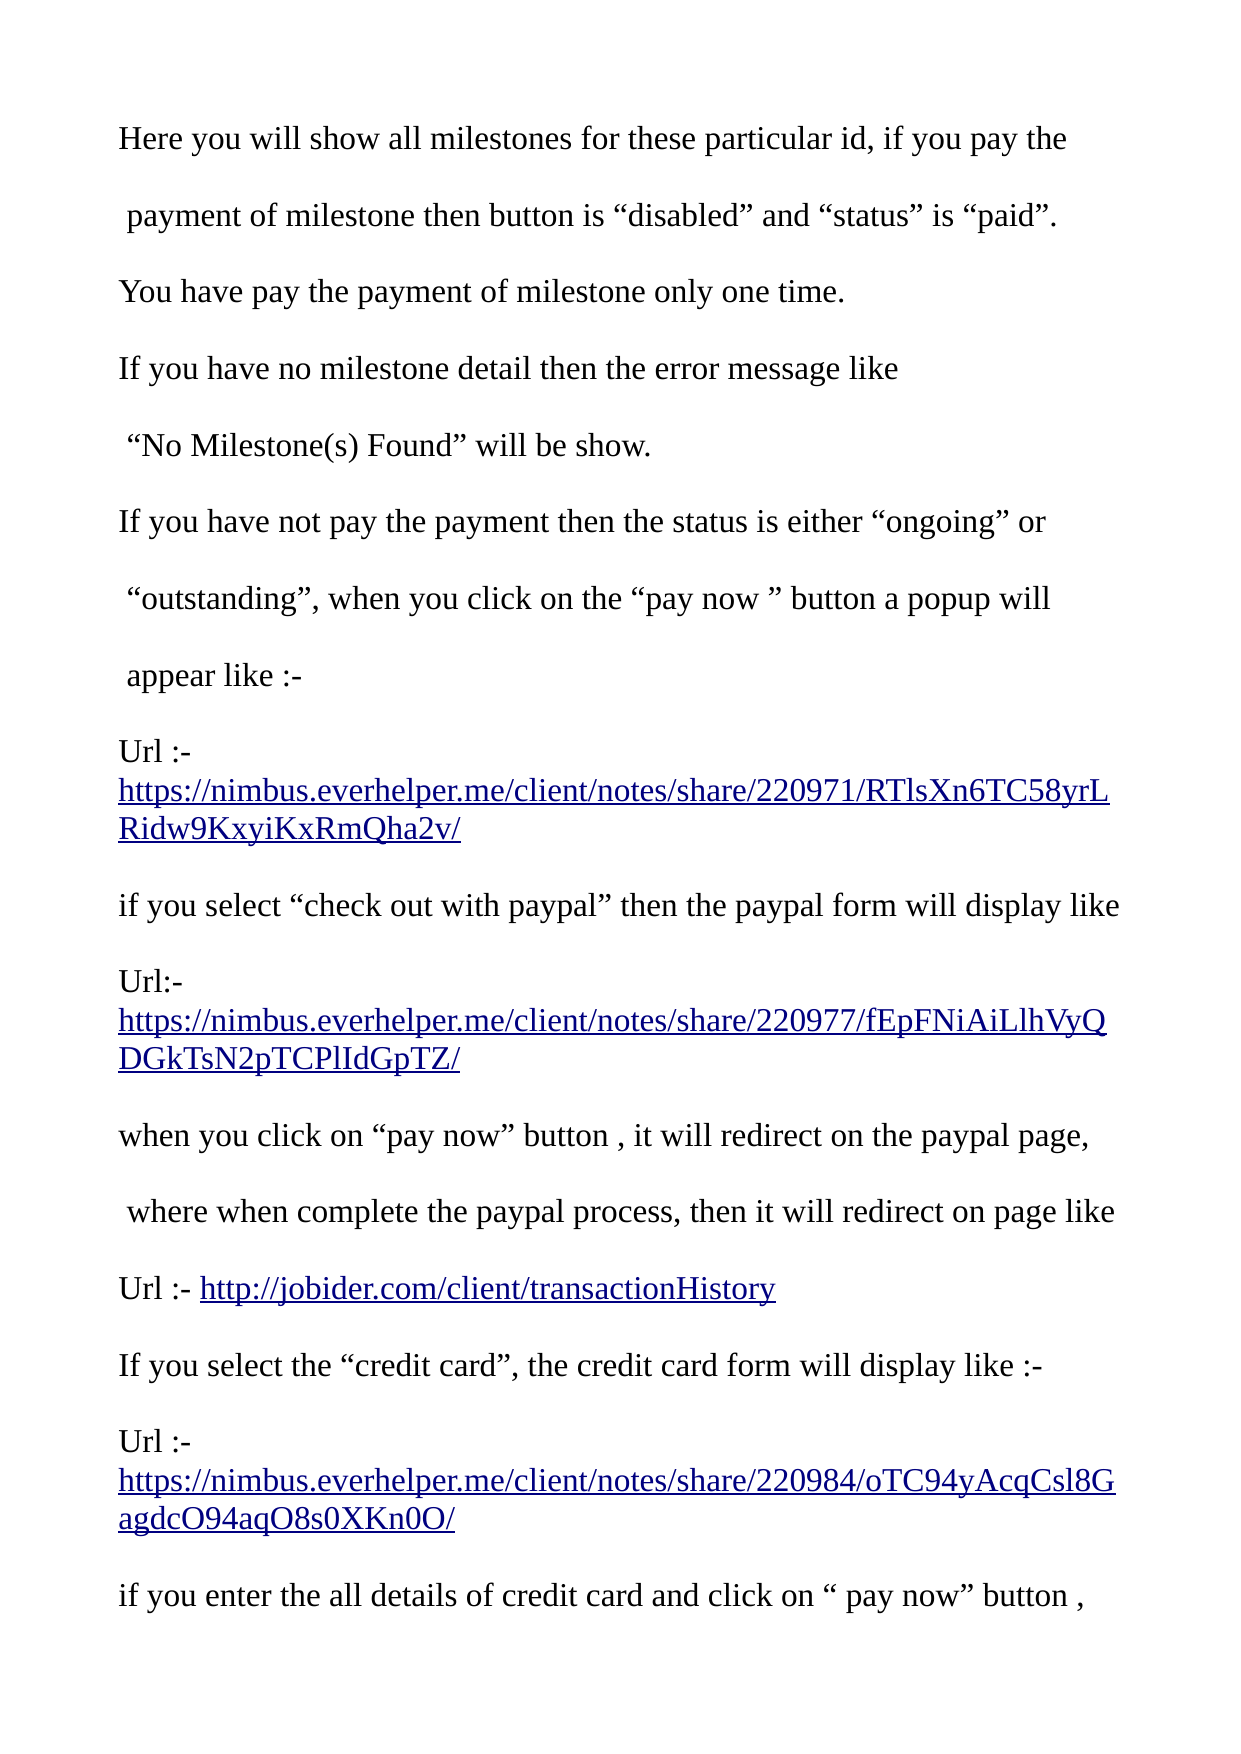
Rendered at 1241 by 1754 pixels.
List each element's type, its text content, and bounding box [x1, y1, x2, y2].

text when you click on “pay now” button , it will redirect on the paypal page, [118, 1115, 1122, 1153]
text If you have not pay the payment then the status is either “ongoing” or [118, 501, 1122, 540]
text Url:- https://nimbus.everhelper.me/client/notes/share/220977/fEpFNiAiLlhVyQDGkTsN2pTCPlIdGpTZ/ [118, 961, 1122, 1076]
text If you have no milestone detail then the error message like [118, 348, 1122, 386]
text Here you will show all milestones for these particular id, if you pay the [118, 118, 1122, 156]
text If you select the “credit card”, the credit card form will display like :- [118, 1345, 1122, 1383]
text “outstanding”, when you click on the “pay now ” button a popup will [118, 578, 1122, 616]
text appear like :- [118, 655, 1122, 693]
text Url :- https://nimbus.everhelper.me/client/notes/share/220984/oTC94yAcqCsl8GagdcO94aqO8s0XKn0O/ [118, 1421, 1122, 1536]
text Url :- https://nimbus.everhelper.me/client/notes/share/220971/RTlsXn6TC58yrLRidw9KxyiKxRmQha2v/ [118, 731, 1122, 846]
text if you enter the all details of credit card and click on “ pay now” button , [118, 1575, 1122, 1613]
text if you select “check out with paypal” then the paypal form will display like [118, 885, 1122, 923]
text where when complete the paypal process, then it will redirect on page like [118, 1191, 1122, 1230]
text You have pay the payment of milestone only one time. [118, 271, 1122, 310]
text Url :- http://jobider.com/client/transactionHistory [118, 1268, 1122, 1306]
text “No Milestone(s) Found” will be show. [118, 425, 1122, 463]
text payment of milestone then button is “disabled” and “status” is “paid”. [118, 195, 1122, 233]
